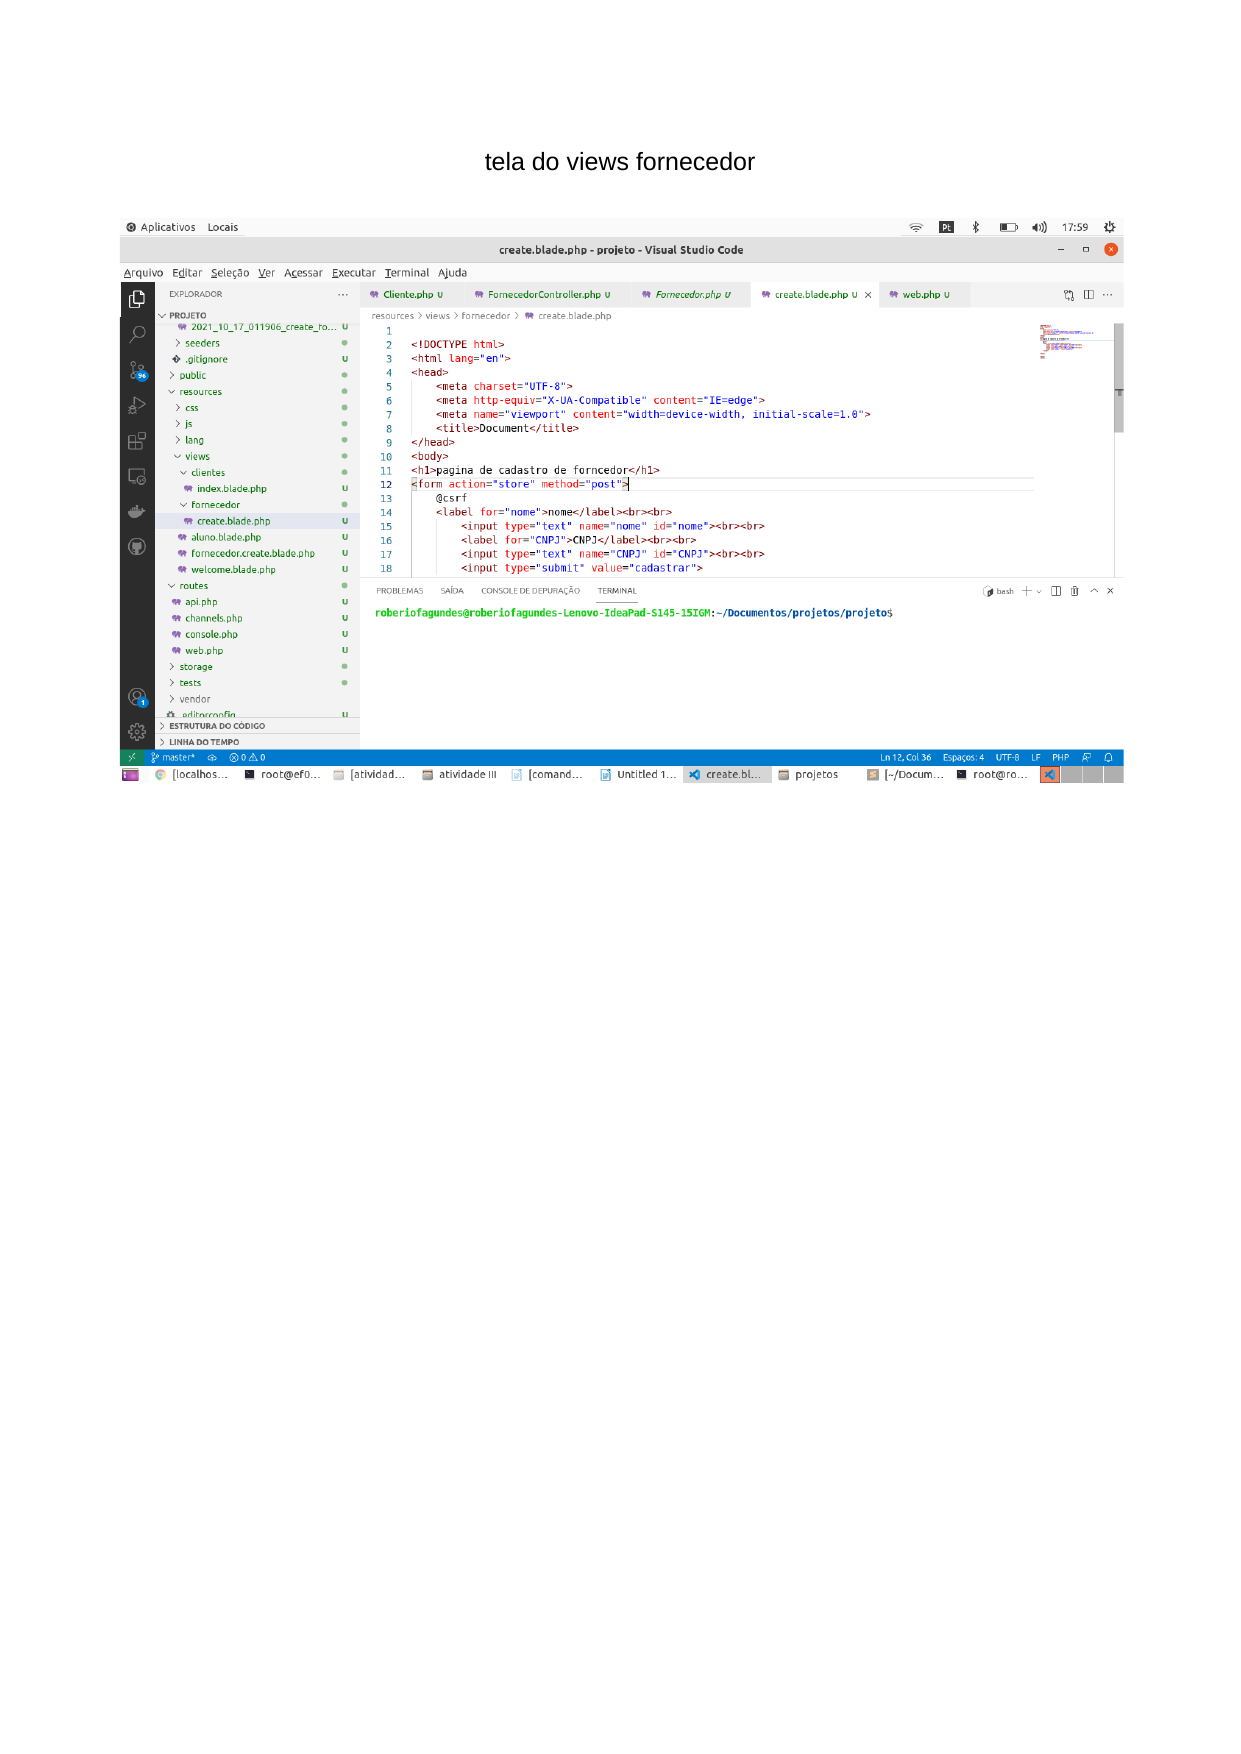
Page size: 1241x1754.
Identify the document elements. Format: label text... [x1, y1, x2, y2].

picture [119, 218, 1124, 783]
text tela do views fornecedor [118, 147, 1122, 176]
